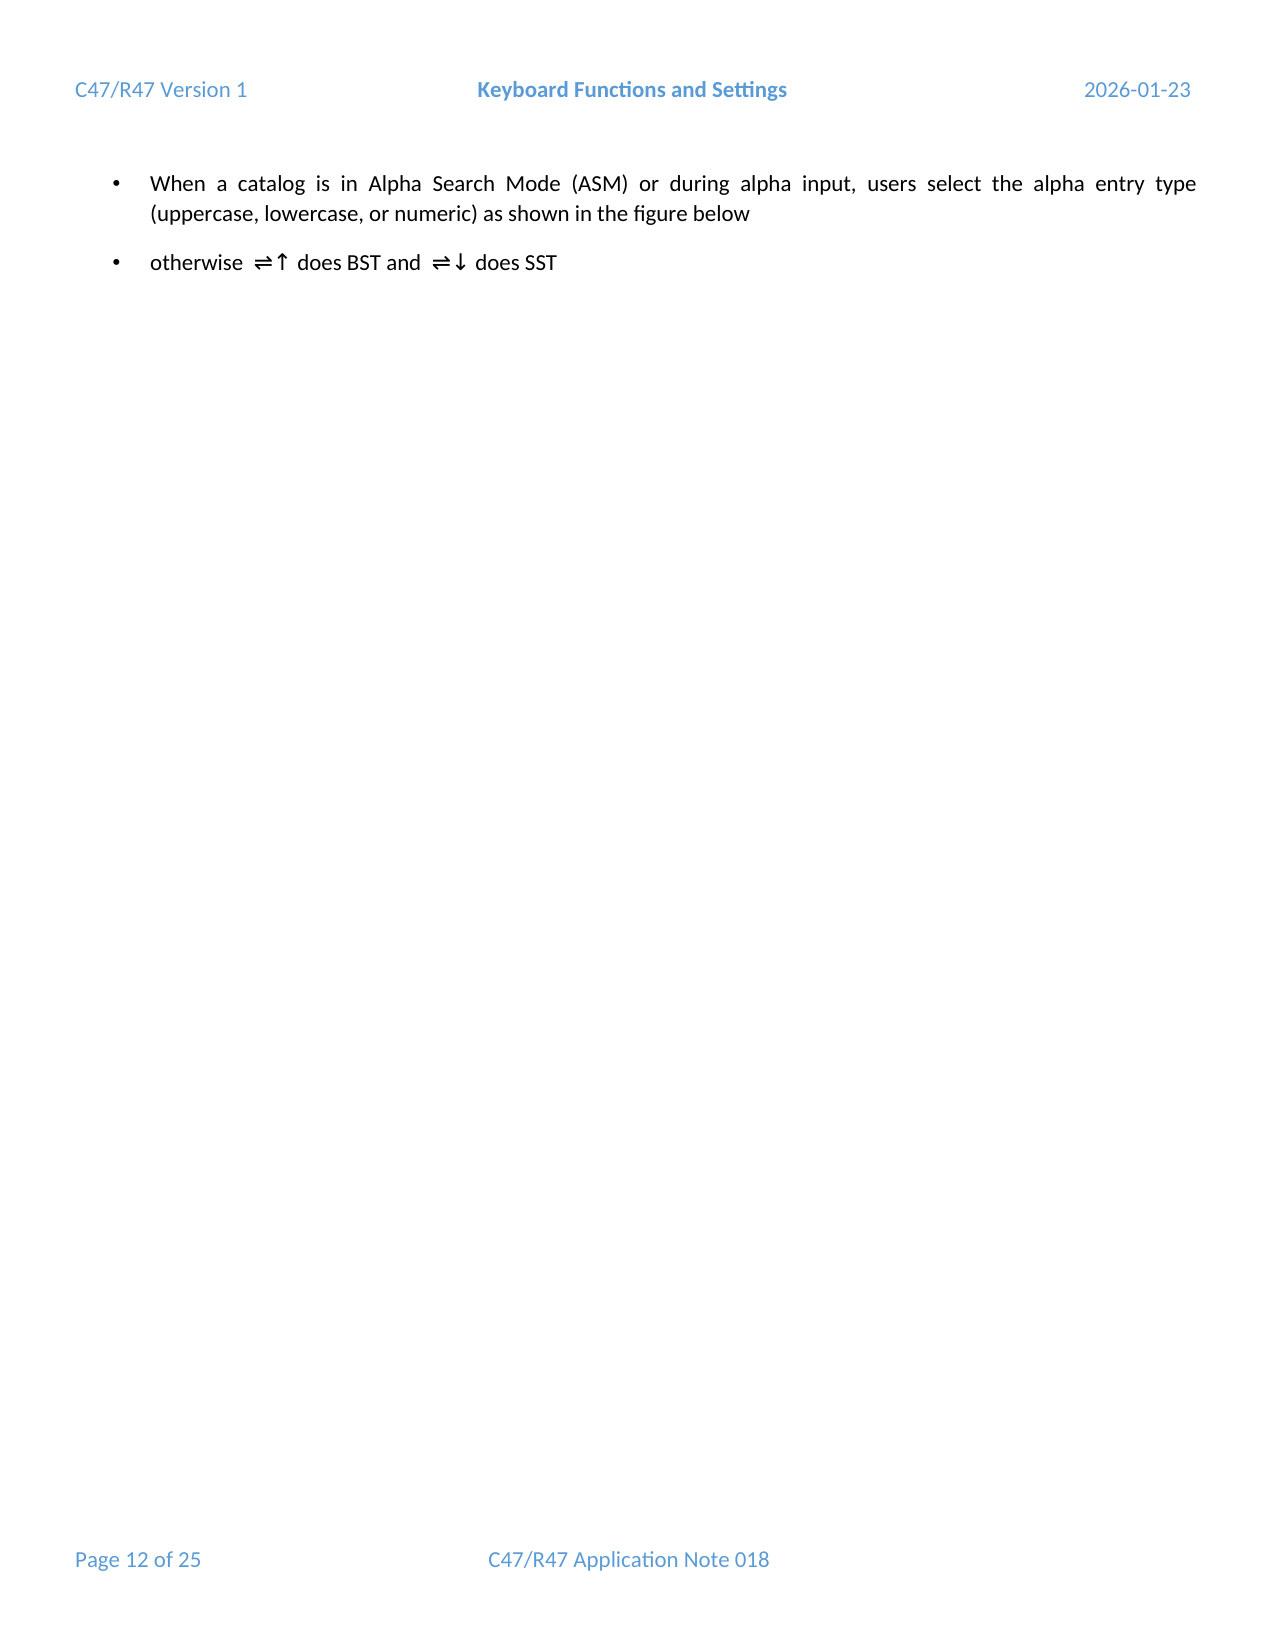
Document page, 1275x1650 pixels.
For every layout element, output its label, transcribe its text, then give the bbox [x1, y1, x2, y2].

list When a catalog is in Alpha Search Mode (ASM) or during alpha input, users select the alpha entry type (uppercase, lowercase, or numeric) as shown in the figure below [112, 169, 1200, 227]
list otherwise ⇌↑ does BST and ⇌↓ does SST [112, 246, 1200, 277]
